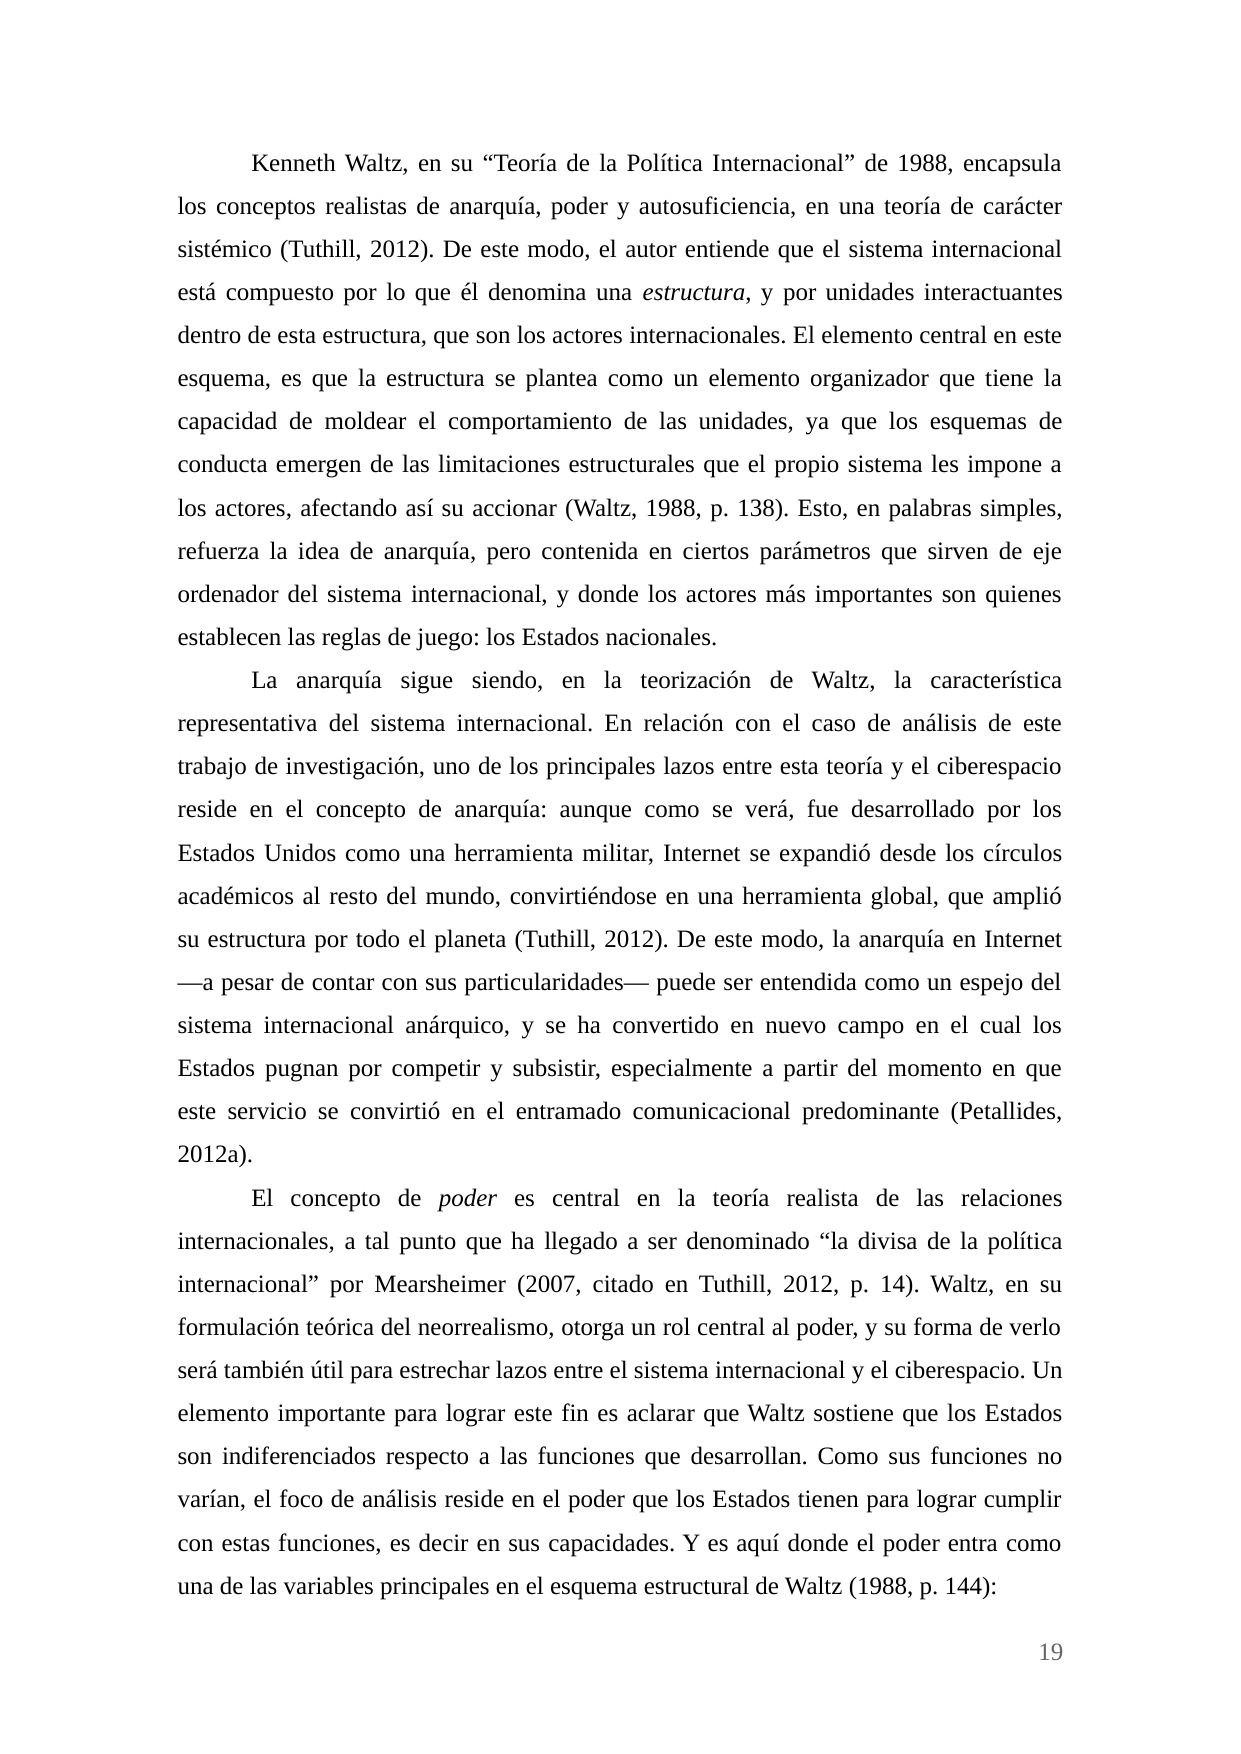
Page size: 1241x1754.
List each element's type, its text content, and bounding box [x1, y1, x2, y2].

text Kenneth Waltz, en su “Teoría de la Política Internacional” de 1988, encapsula los conceptos realistas de anarquía, poder y autosuficiencia, en una teoría de carácter sistémico (Tuthill, 2012). De este modo, el autor entiende que el sistema internacional está compuesto por lo que él denomina una estructura, y por unidades interactuantes dentro de esta estructura, que son los actores internacionales. El elemento central en este esquema, es que la estructura se plantea como un elemento organizador que tiene la capacidad de moldear el comportamiento de las unidades, ya que los esquemas de conducta emergen de las limitaciones estructurales que el propio sistema les impone a los actores, afectando así su accionar (Waltz, 1988, p. 138). Esto, en palabras simples, refuerza la idea de anarquía, pero contenida en ciertos parámetros que sirven de eje ordenador del sistema internacional, y donde los actores más importantes son quienes establecen las reglas de juego: los Estados nacionales. [177, 148, 1063, 651]
text La anarquía sigue siendo, en la teorización de Waltz, la característica representativa del sistema internacional. En relación con el caso de análisis de este trabajo de investigación, uno de los principales lazos entre esta teoría y el ciberespacio reside en el concepto de anarquía: aunque como se verá, fue desarrollado por los Estados Unidos como una herramienta militar, Internet se expandió desde los círculos académicos al resto del mundo, convirtiéndose en una herramienta global, que amplió su estructura por todo el planeta (Tuthill, 2012). De este modo, la anarquía en Internet —a pesar de contar con sus particularidades— puede ser entendida como un espejo del sistema internacional anárquico, y se ha convertido en nuevo campo en el cual los Estados pugnan por competir y subsistir, especialmente a partir del momento en que este servicio se convirtió en el entramado comunicacional predominante (Petallides, 2012a). [177, 665, 1063, 1168]
text El concepto de poder es central en la teoría realista de las relaciones internacionales, a tal punto que ha llegado a ser denominado “la divisa de la política internacional” por Mearsheimer (2007, citado en Tuthill, 2012, p. 14). Waltz, en su formulación teórica del neorrealismo, otorga un rol central al poder, y su forma de verlo será también útil para estrechar lazos entre el sistema internacional y el ciberespacio. Un elemento importante para lograr este fin es aclarar que Waltz sostiene que los Estados son indiferenciados respecto a las funciones que desarrollan. Como sus funciones no varían, el foco de análisis reside en el poder que los Estados tienen para lograr cumplir con estas funciones, es decir en sus capacidades. Y es aquí donde el poder entra como una de las variables principales en el esquema estructural de Waltz (1988, p. 144): [177, 1183, 1063, 1599]
